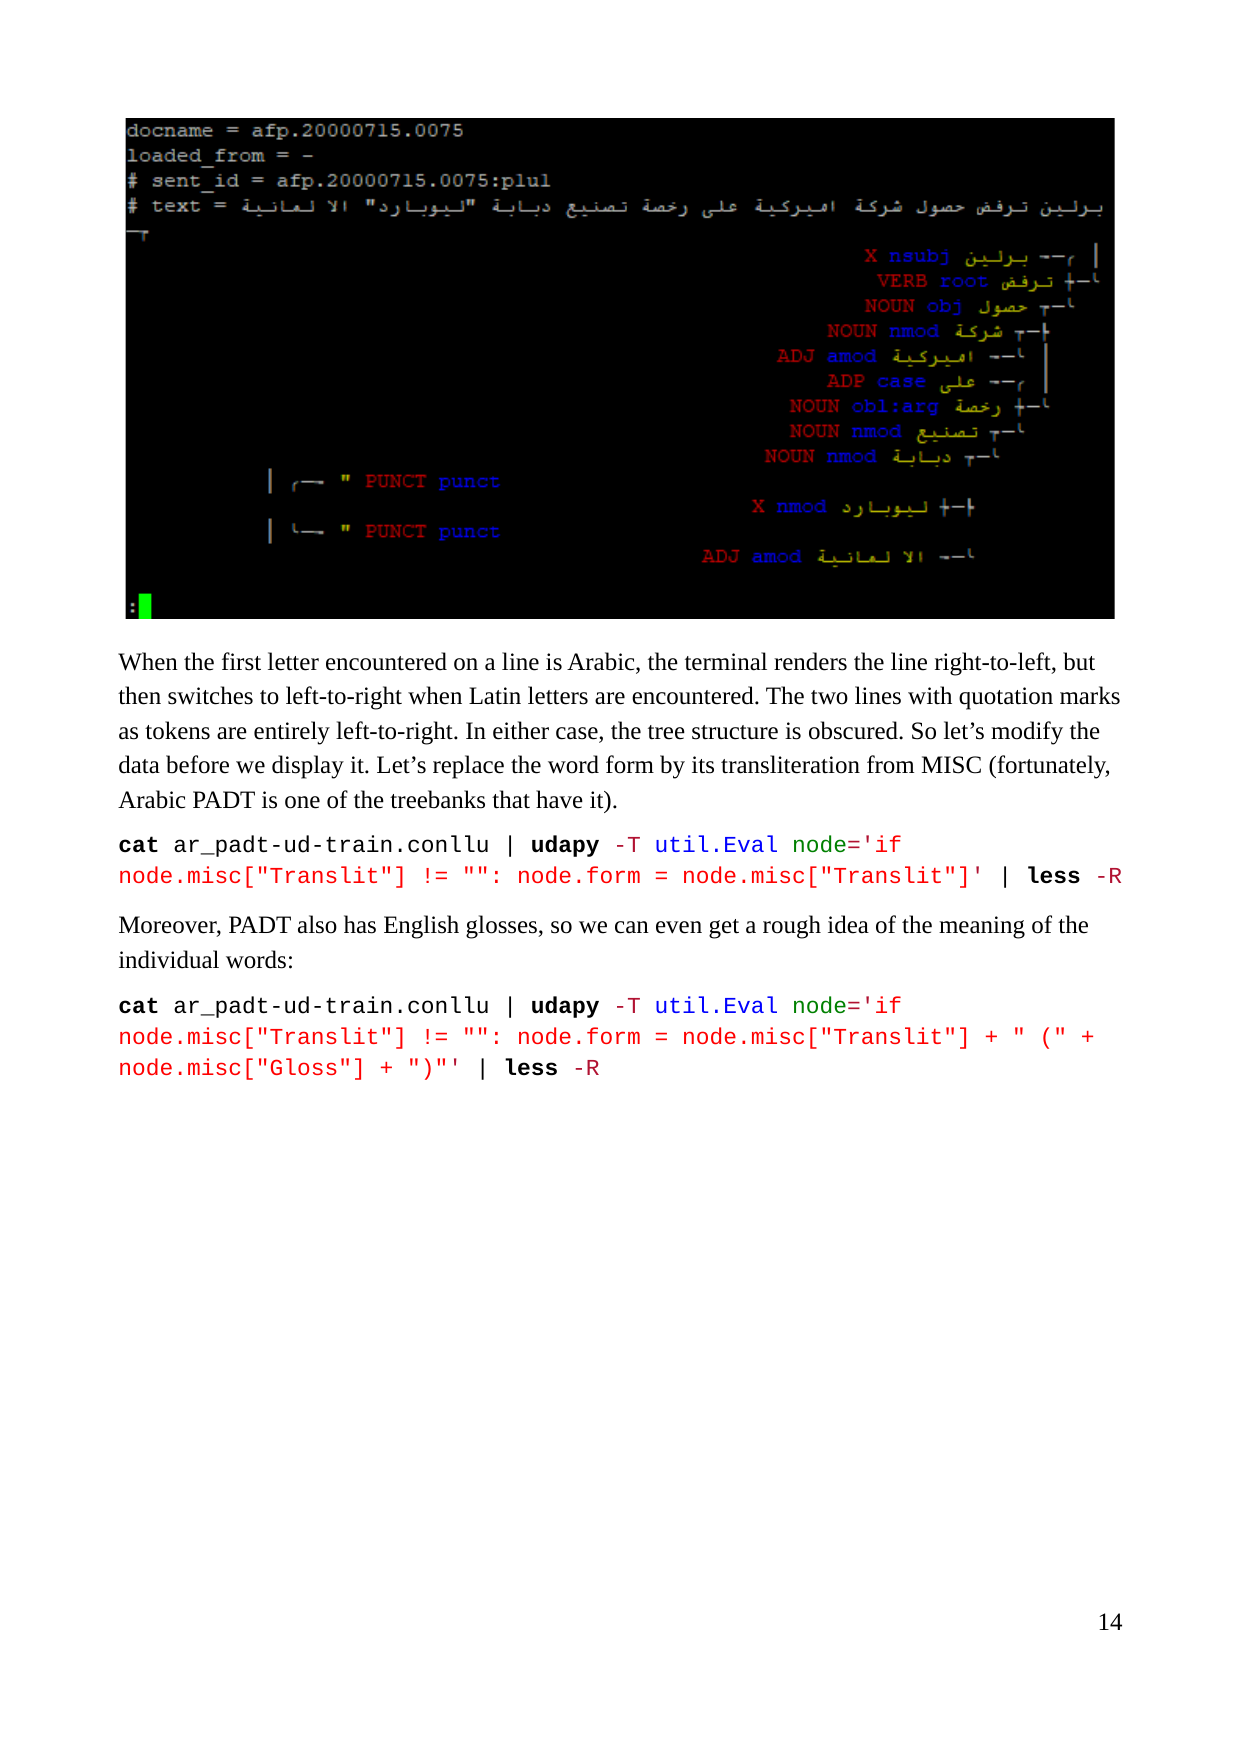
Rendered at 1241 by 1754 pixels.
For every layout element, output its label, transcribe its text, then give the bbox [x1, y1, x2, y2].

text cat ar_padt-ud-train.conllu | udapy -T util.Eval node='if node.misc["Translit"] != "": node.form = node.misc["Translit"]' | less -R [118, 834, 1122, 891]
text cat ar_padt-ud-train.conllu | udapy -T util.Eval node='if node.misc["Translit"] != "": node.form = node.misc["Translit"] + " (" + node.misc["Gloss"] + ")"' | less -R [118, 994, 1122, 1082]
text Moreover, PADT also has English glosses, so we can even get a rough idea of the meaning of the individual words: [118, 911, 1122, 974]
picture [125, 118, 1115, 619]
text When the first letter encountered on a line is Arabic, the terminal renders the line right-to-left, but then switches to left-to-right when Latin letters are encountered. The two lines with quotation marks as tokens are entirely left-to-right. In either case, the tree structure is obscured. So let’s modify the data before we display it. Let’s replace the word form by its transliteration from MISC (fortunately, Arabic PADT is one of the treebanks that have it). [118, 647, 1122, 813]
